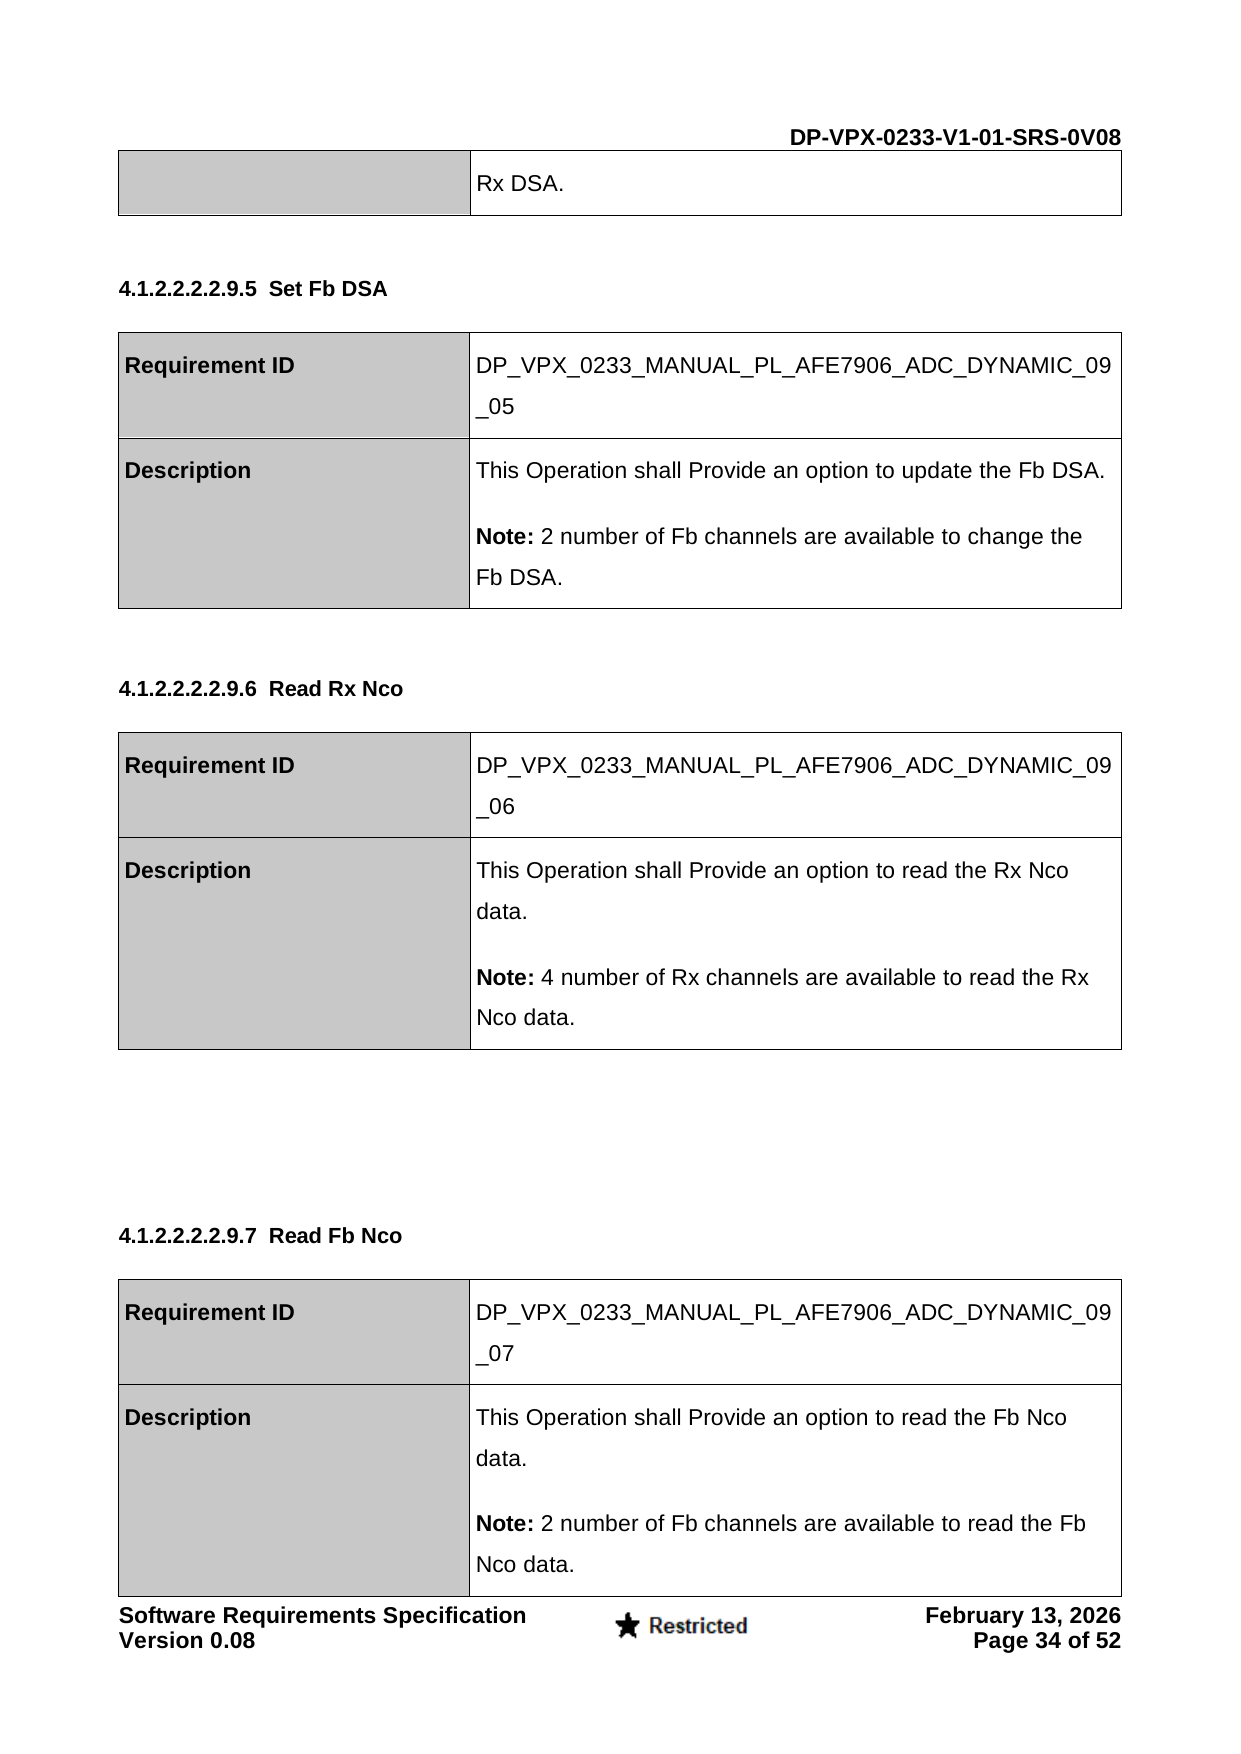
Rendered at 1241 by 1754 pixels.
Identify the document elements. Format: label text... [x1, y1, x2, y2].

table_header DP_VPX_0233_MANUAL_PL_AFE7906_ADC_DYNAMIC_09_05 [470, 333, 1121, 437]
table_cell Description [119, 439, 469, 608]
table_cell This Operation shall Provide an option to read the Rx Nco data. Note: 4 number of Rx channels are available to read the Rx Nco data. [471, 838, 1121, 1049]
table_header Requirement ID [119, 733, 470, 837]
table_header DP_VPX_0233_MANUAL_PL_AFE7906_ADC_DYNAMIC_09_07 [470, 1280, 1121, 1384]
table_cell Description [119, 1385, 469, 1596]
table_cell Description [119, 838, 470, 1049]
table_cell This Operation shall Provide an option to update the Fb DSA. Note: 2 number of Fb channels are available to change the Fb DSA. [470, 439, 1121, 608]
subtitle Read Fb Nco [118, 1225, 1122, 1248]
subtitle Read Rx Nco [118, 678, 1122, 701]
picture [605, 1603, 761, 1648]
subtitle Set Fb DSA [118, 278, 1122, 301]
table_header DP_VPX_0233_MANUAL_PL_AFE7906_ADC_DYNAMIC_09_06 [471, 733, 1121, 837]
table_cell This Operation shall Provide an option to read the Fb Nco data. Note: 2 number of Fb channels are available to read the Fb Nco data. [470, 1385, 1121, 1596]
table_header Requirement ID [119, 1280, 469, 1384]
table_header Requirement ID [119, 333, 469, 437]
table_cell Rx DSA. [471, 151, 1121, 214]
table_cell [119, 151, 470, 214]
